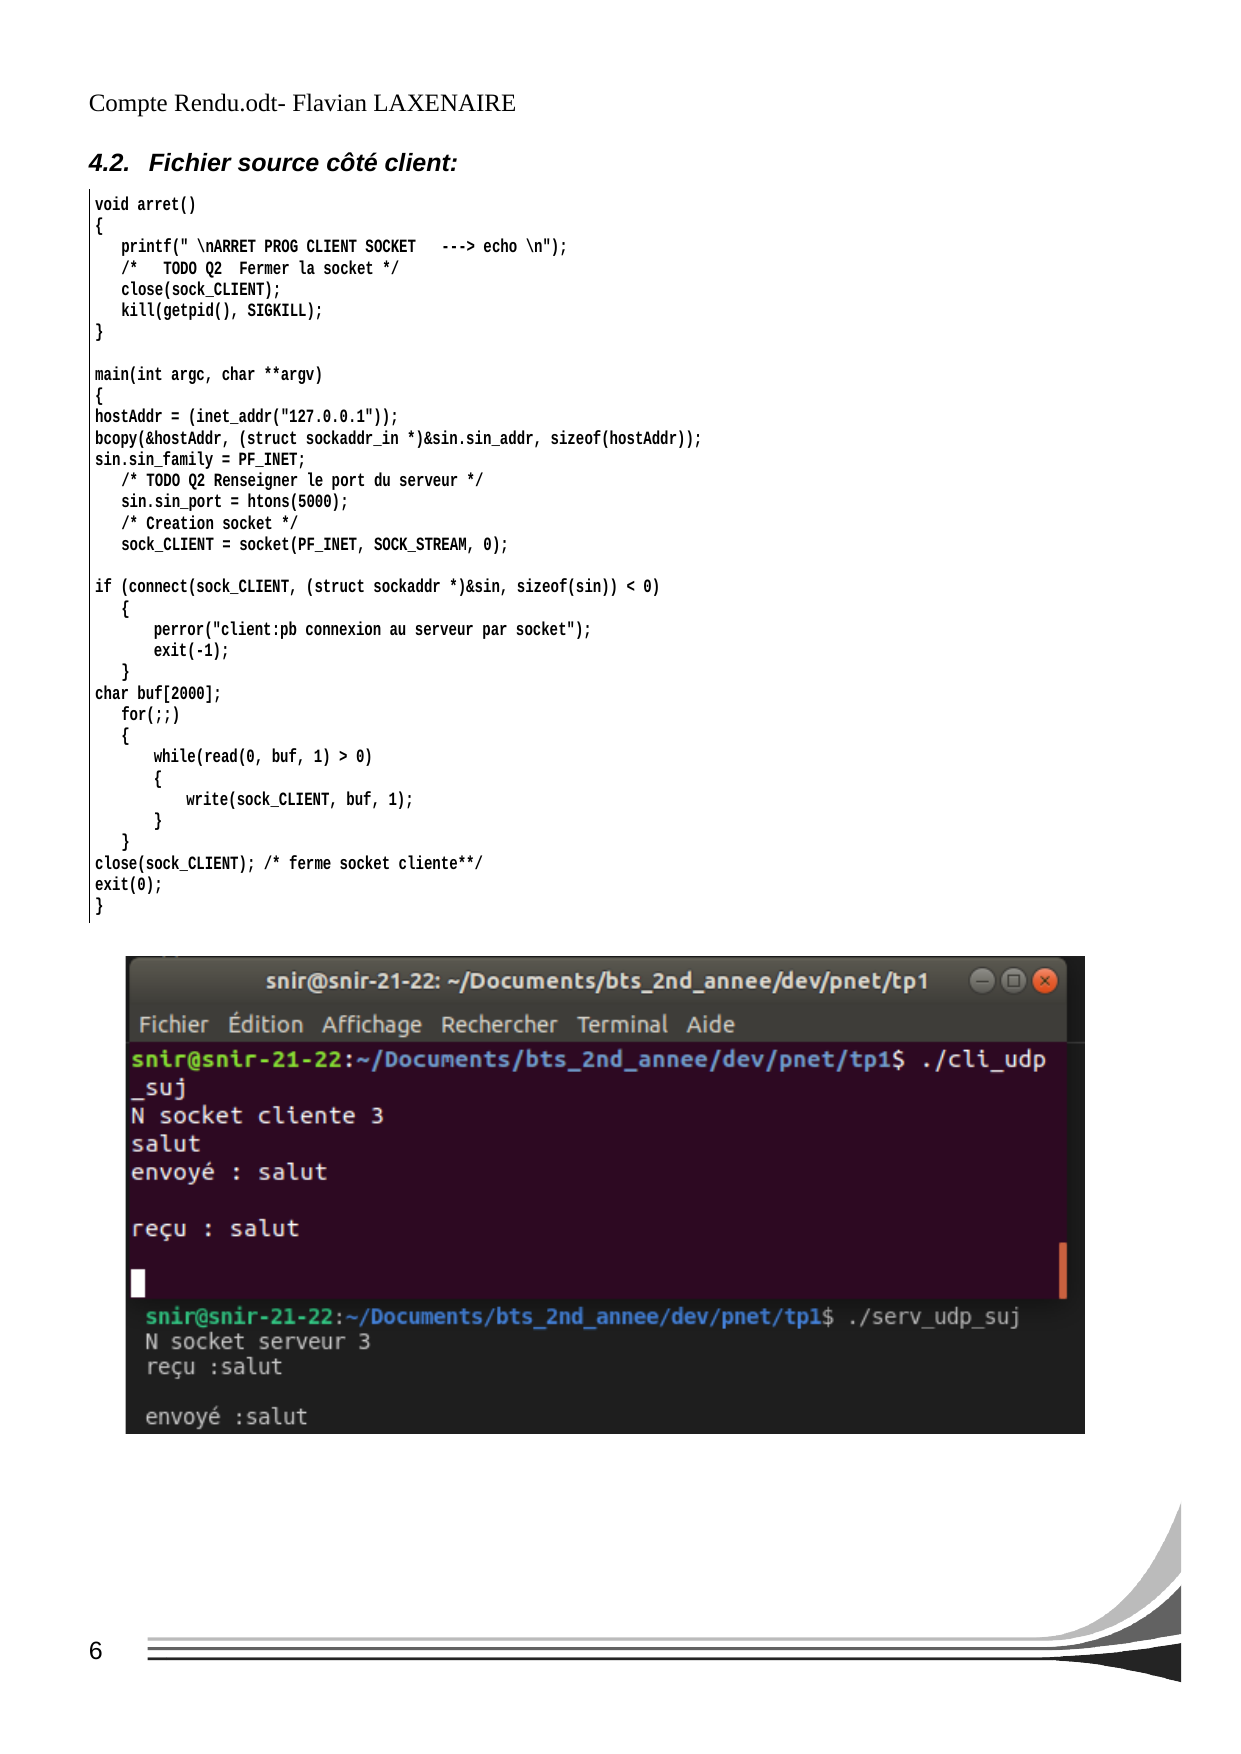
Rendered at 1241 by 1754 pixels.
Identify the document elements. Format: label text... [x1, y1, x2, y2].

text { [90, 598, 1122, 620]
text exit(-1); [90, 641, 1122, 662]
text { [90, 768, 1122, 790]
picture [147, 1500, 1182, 1683]
text /* Creation socket */ [90, 513, 1122, 535]
text { [90, 726, 1122, 747]
text hostAddr = (inet_addr("127.0.0.1")); [90, 407, 1122, 428]
subtitle Fichier source côté client: [88, 147, 1122, 176]
picture [125, 956, 1085, 1434]
text { [90, 216, 1122, 237]
text close(sock_CLIENT); /* ferme socket cliente**/ [90, 853, 1122, 875]
text write(sock_CLIENT, buf, 1); [90, 790, 1122, 811]
text { [90, 386, 1122, 407]
text if (connect(sock_CLIENT, (struct sockaddr *)&sin, sizeof(sin)) < 0) [90, 577, 1122, 598]
text perror("client:pb connexion au serveur par socket"); [90, 620, 1122, 641]
text } [90, 832, 1122, 853]
text sin.sin_port = htons(5000); [90, 492, 1122, 513]
text close(sock_CLIENT); [90, 280, 1122, 301]
text void arret() [90, 189, 1122, 216]
text exit(0); [90, 875, 1122, 896]
text sin.sin_family = PF_INET; [90, 450, 1122, 471]
text } [90, 896, 1122, 923]
text /* TODO Q2 Fermer la socket */ [90, 258, 1122, 280]
text kill(getpid(), SIGKILL); [90, 301, 1122, 322]
text } [90, 662, 1122, 683]
text printf(" \nARRET PROG CLIENT SOCKET ---> echo \n"); [90, 237, 1122, 258]
text char buf[2000]; [90, 683, 1122, 705]
text bcopy(&hostAddr, (struct sockaddr_in *)&sin.sin_addr, sizeof(hostAddr)); [90, 428, 1122, 450]
text for(;;) [90, 705, 1122, 726]
text } [90, 322, 1122, 343]
text /* TODO Q2 Renseigner le port du serveur */ [90, 471, 1122, 492]
text while(read(0, buf, 1) > 0) [90, 747, 1122, 768]
text sock_CLIENT = socket(PF_INET, SOCK_STREAM, 0); [90, 535, 1122, 556]
text } [90, 811, 1122, 832]
text main(int argc, char **argv) [90, 365, 1122, 386]
